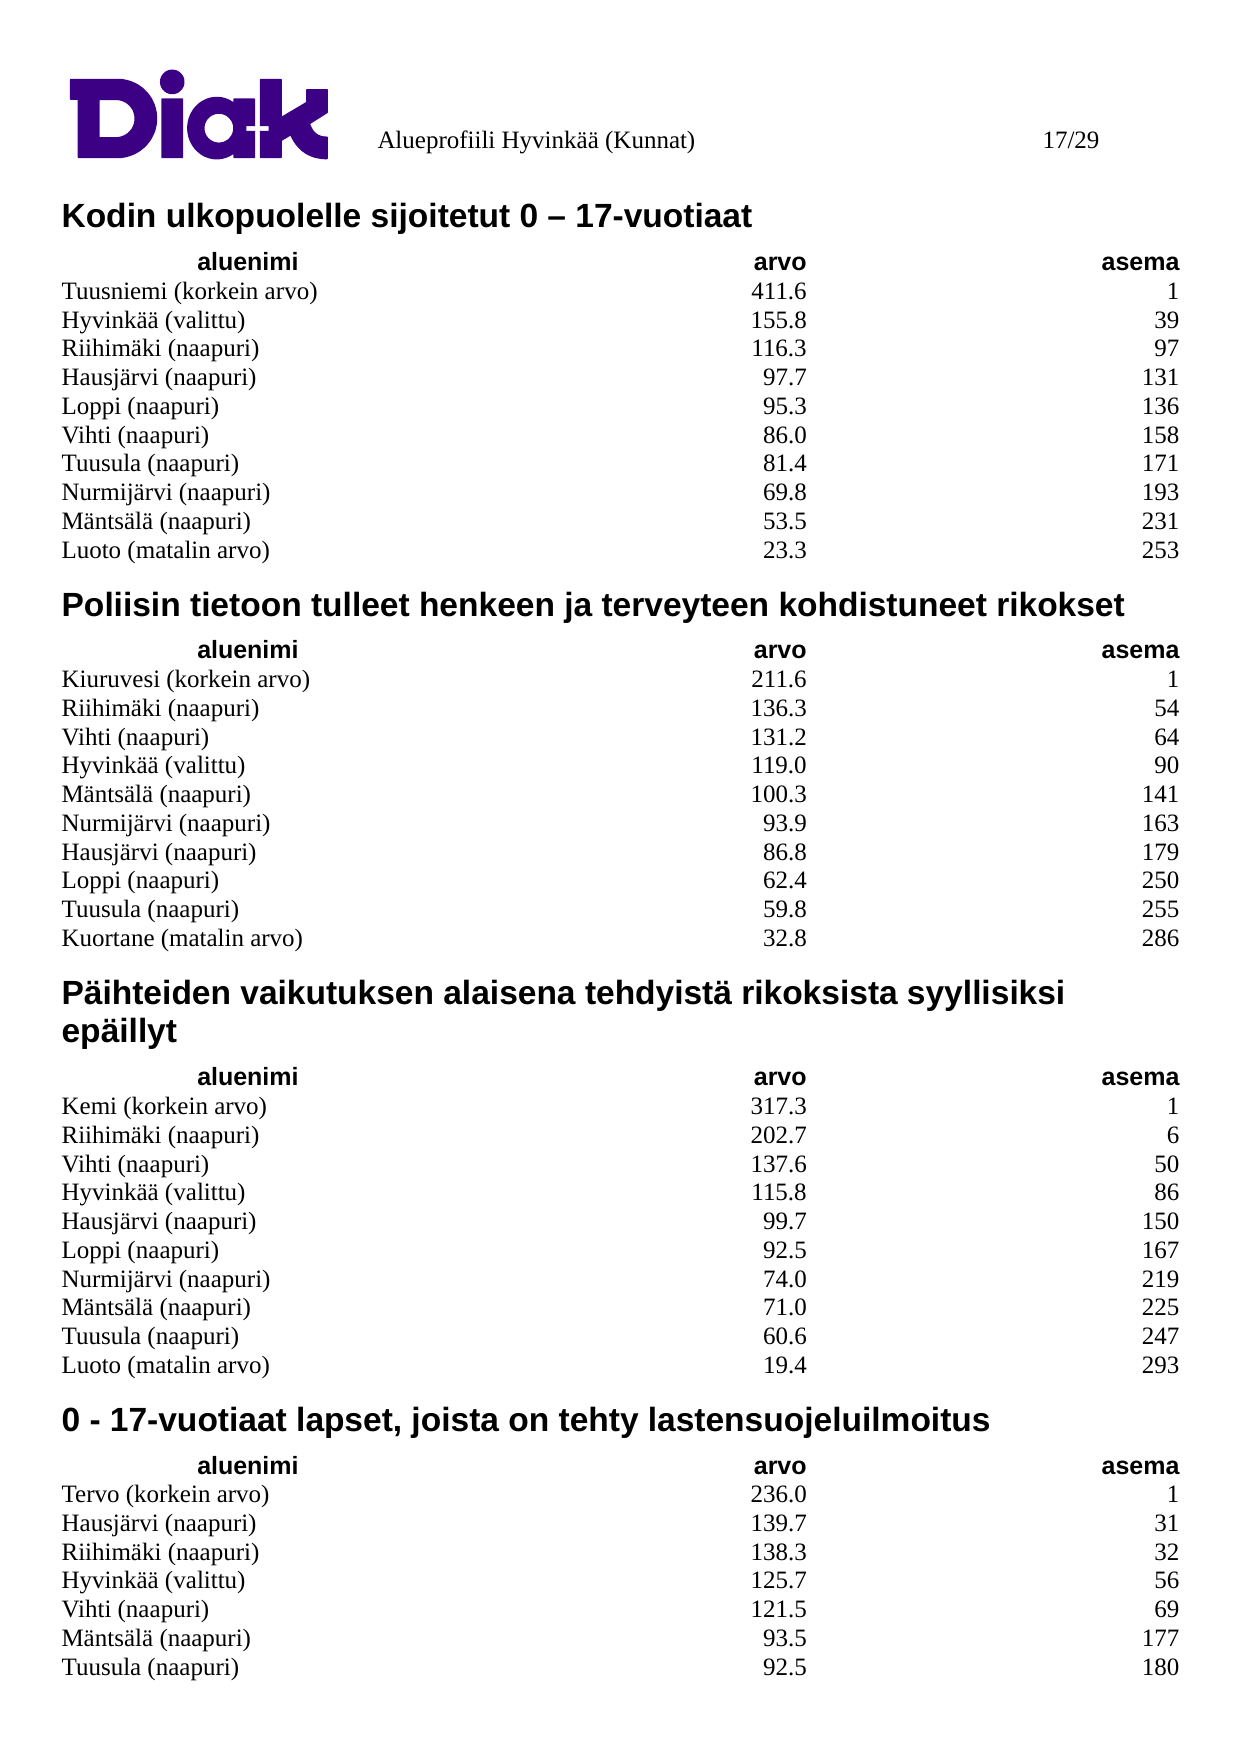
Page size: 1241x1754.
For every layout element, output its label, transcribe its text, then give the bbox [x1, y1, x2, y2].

table_cell Loppi (naapuri) [61, 866, 434, 894]
table_header asema [806, 636, 1179, 664]
table_cell Vihti (naapuri) [61, 1149, 434, 1177]
table_cell 211.6 [434, 664, 806, 693]
table_cell 141 [806, 779, 1179, 808]
table_cell Tuusniemi (korkein arvo) [61, 276, 434, 305]
table_cell 69.8 [434, 477, 806, 506]
table_cell Luoto (matalin arvo) [61, 1350, 434, 1379]
table_cell Hausjärvi (naapuri) [61, 1206, 434, 1235]
table_cell Kemi (korkein arvo) [61, 1091, 434, 1120]
table_cell 163 [806, 808, 1179, 837]
table_header arvo [434, 1451, 806, 1479]
table_cell Riihimäki (naapuri) [61, 334, 434, 362]
table_cell Loppi (naapuri) [61, 391, 434, 420]
table_cell 93.5 [434, 1623, 806, 1652]
table_cell 255 [806, 894, 1179, 923]
table_cell 71.0 [434, 1293, 806, 1321]
table_cell 1 [806, 276, 1179, 305]
table_cell 62.4 [434, 866, 806, 894]
table_cell 179 [806, 837, 1179, 866]
table_cell 167 [806, 1235, 1179, 1264]
table_cell Nurmijärvi (naapuri) [61, 477, 434, 506]
table_cell 293 [806, 1350, 1179, 1379]
table_cell Nurmijärvi (naapuri) [61, 808, 434, 837]
subtitle Päihteiden vaikutuksen alaisena tehdyistä rikoksista syyllisiksi epäillyt [61, 973, 1179, 1050]
table_cell 136.3 [434, 693, 806, 722]
table_cell 93.9 [434, 808, 806, 837]
table_cell 31 [806, 1508, 1179, 1537]
subtitle Poliisin tietoon tulleet henkeen ja terveyteen kohdistuneet rikokset [61, 584, 1179, 623]
table_cell Tuusula (naapuri) [61, 449, 434, 477]
table_cell 86.0 [434, 420, 806, 448]
table_cell 60.6 [434, 1321, 806, 1350]
table_cell 64 [806, 722, 1179, 751]
table_cell Riihimäki (naapuri) [61, 1537, 434, 1566]
table_cell 50 [806, 1149, 1179, 1177]
table_cell 92.5 [434, 1235, 806, 1264]
table_cell 95.3 [434, 391, 806, 420]
table_cell 74.0 [434, 1264, 806, 1292]
table_cell Riihimäki (naapuri) [61, 693, 434, 722]
table_cell Mäntsälä (naapuri) [61, 506, 434, 535]
table_header aluenimi [61, 1451, 434, 1479]
table_cell Kuortane (matalin arvo) [61, 923, 434, 952]
table_cell 171 [806, 449, 1179, 477]
table_cell 1 [806, 1479, 1179, 1508]
subtitle Kodin ulkopuolelle sijoitetut 0 – 17-vuotiaat [61, 196, 1179, 235]
table_cell Hyvinkää (valittu) [61, 305, 434, 333]
subtitle 0 - 17-vuotiaat lapset, joista on tehty lastensuojeluilmoitus [61, 1399, 1179, 1438]
table_cell 131 [806, 362, 1179, 391]
table_header arvo [434, 636, 806, 664]
table_cell Hausjärvi (naapuri) [61, 362, 434, 391]
table_cell 180 [806, 1652, 1179, 1681]
table_cell 131.2 [434, 722, 806, 751]
table_cell 177 [806, 1623, 1179, 1652]
table_cell Vihti (naapuri) [61, 1594, 434, 1623]
table_cell 155.8 [434, 305, 806, 333]
table_cell 23.3 [434, 535, 806, 563]
table_cell 97 [806, 334, 1179, 362]
table_cell Tuusula (naapuri) [61, 1321, 434, 1350]
table_cell 193 [806, 477, 1179, 506]
table_cell 247 [806, 1321, 1179, 1350]
table_cell 116.3 [434, 334, 806, 362]
table_cell 115.8 [434, 1178, 806, 1206]
table_cell Riihimäki (naapuri) [61, 1120, 434, 1149]
table_cell 286 [806, 923, 1179, 952]
table_cell 150 [806, 1206, 1179, 1235]
table_cell 100.3 [434, 779, 806, 808]
table_cell 99.7 [434, 1206, 806, 1235]
table_cell 236.0 [434, 1479, 806, 1508]
table_cell 32 [806, 1537, 1179, 1566]
table_cell Loppi (naapuri) [61, 1235, 434, 1264]
table_cell Hyvinkää (valittu) [61, 751, 434, 779]
table_cell 231 [806, 506, 1179, 535]
table_cell Hausjärvi (naapuri) [61, 1508, 434, 1537]
table_cell 125.7 [434, 1566, 806, 1594]
table_cell 86 [806, 1178, 1179, 1206]
table_cell Nurmijärvi (naapuri) [61, 1264, 434, 1292]
table_cell 32.8 [434, 923, 806, 952]
table_cell Hyvinkää (valittu) [61, 1566, 434, 1594]
table_cell 138.3 [434, 1537, 806, 1566]
table_cell Mäntsälä (naapuri) [61, 1293, 434, 1321]
table_header aluenimi [61, 636, 434, 664]
table_cell 411.6 [434, 276, 806, 305]
table_header aluenimi [61, 247, 434, 276]
table_cell Tuusula (naapuri) [61, 894, 434, 923]
table_cell 69 [806, 1594, 1179, 1623]
table_cell 59.8 [434, 894, 806, 923]
table_cell Hyvinkää (valittu) [61, 1178, 434, 1206]
table_header asema [806, 1063, 1179, 1091]
table_cell 317.3 [434, 1091, 806, 1120]
table_cell Tuusula (naapuri) [61, 1652, 434, 1681]
table_cell Mäntsälä (naapuri) [61, 779, 434, 808]
table_cell 1 [806, 1091, 1179, 1120]
table_cell 1 [806, 664, 1179, 693]
table_cell 219 [806, 1264, 1179, 1292]
table_cell 136 [806, 391, 1179, 420]
table_cell 90 [806, 751, 1179, 779]
table_cell 81.4 [434, 449, 806, 477]
table_cell 137.6 [434, 1149, 806, 1177]
table_cell 39 [806, 305, 1179, 333]
table_header aluenimi [61, 1063, 434, 1091]
table_header arvo [434, 1063, 806, 1091]
table_cell Kiuruvesi (korkein arvo) [61, 664, 434, 693]
table_header asema [806, 1451, 1179, 1479]
table_header asema [806, 247, 1179, 276]
table_cell 54 [806, 693, 1179, 722]
table_cell 86.8 [434, 837, 806, 866]
table_cell 225 [806, 1293, 1179, 1321]
table_cell 139.7 [434, 1508, 806, 1537]
table_cell 19.4 [434, 1350, 806, 1379]
table_cell Hausjärvi (naapuri) [61, 837, 434, 866]
table_cell 158 [806, 420, 1179, 448]
table_cell 97.7 [434, 362, 806, 391]
table_cell Luoto (matalin arvo) [61, 535, 434, 563]
table_cell 250 [806, 866, 1179, 894]
table_cell Tervo (korkein arvo) [61, 1479, 434, 1508]
table_cell 202.7 [434, 1120, 806, 1149]
table_cell 253 [806, 535, 1179, 563]
table_cell Mäntsälä (naapuri) [61, 1623, 434, 1652]
table_cell 53.5 [434, 506, 806, 535]
table_cell 56 [806, 1566, 1179, 1594]
table_cell 6 [806, 1120, 1179, 1149]
table_cell 92.5 [434, 1652, 806, 1681]
table_cell Vihti (naapuri) [61, 420, 434, 448]
table_cell 121.5 [434, 1594, 806, 1623]
table_header arvo [434, 247, 806, 276]
table_cell Vihti (naapuri) [61, 722, 434, 751]
table_cell 119.0 [434, 751, 806, 779]
